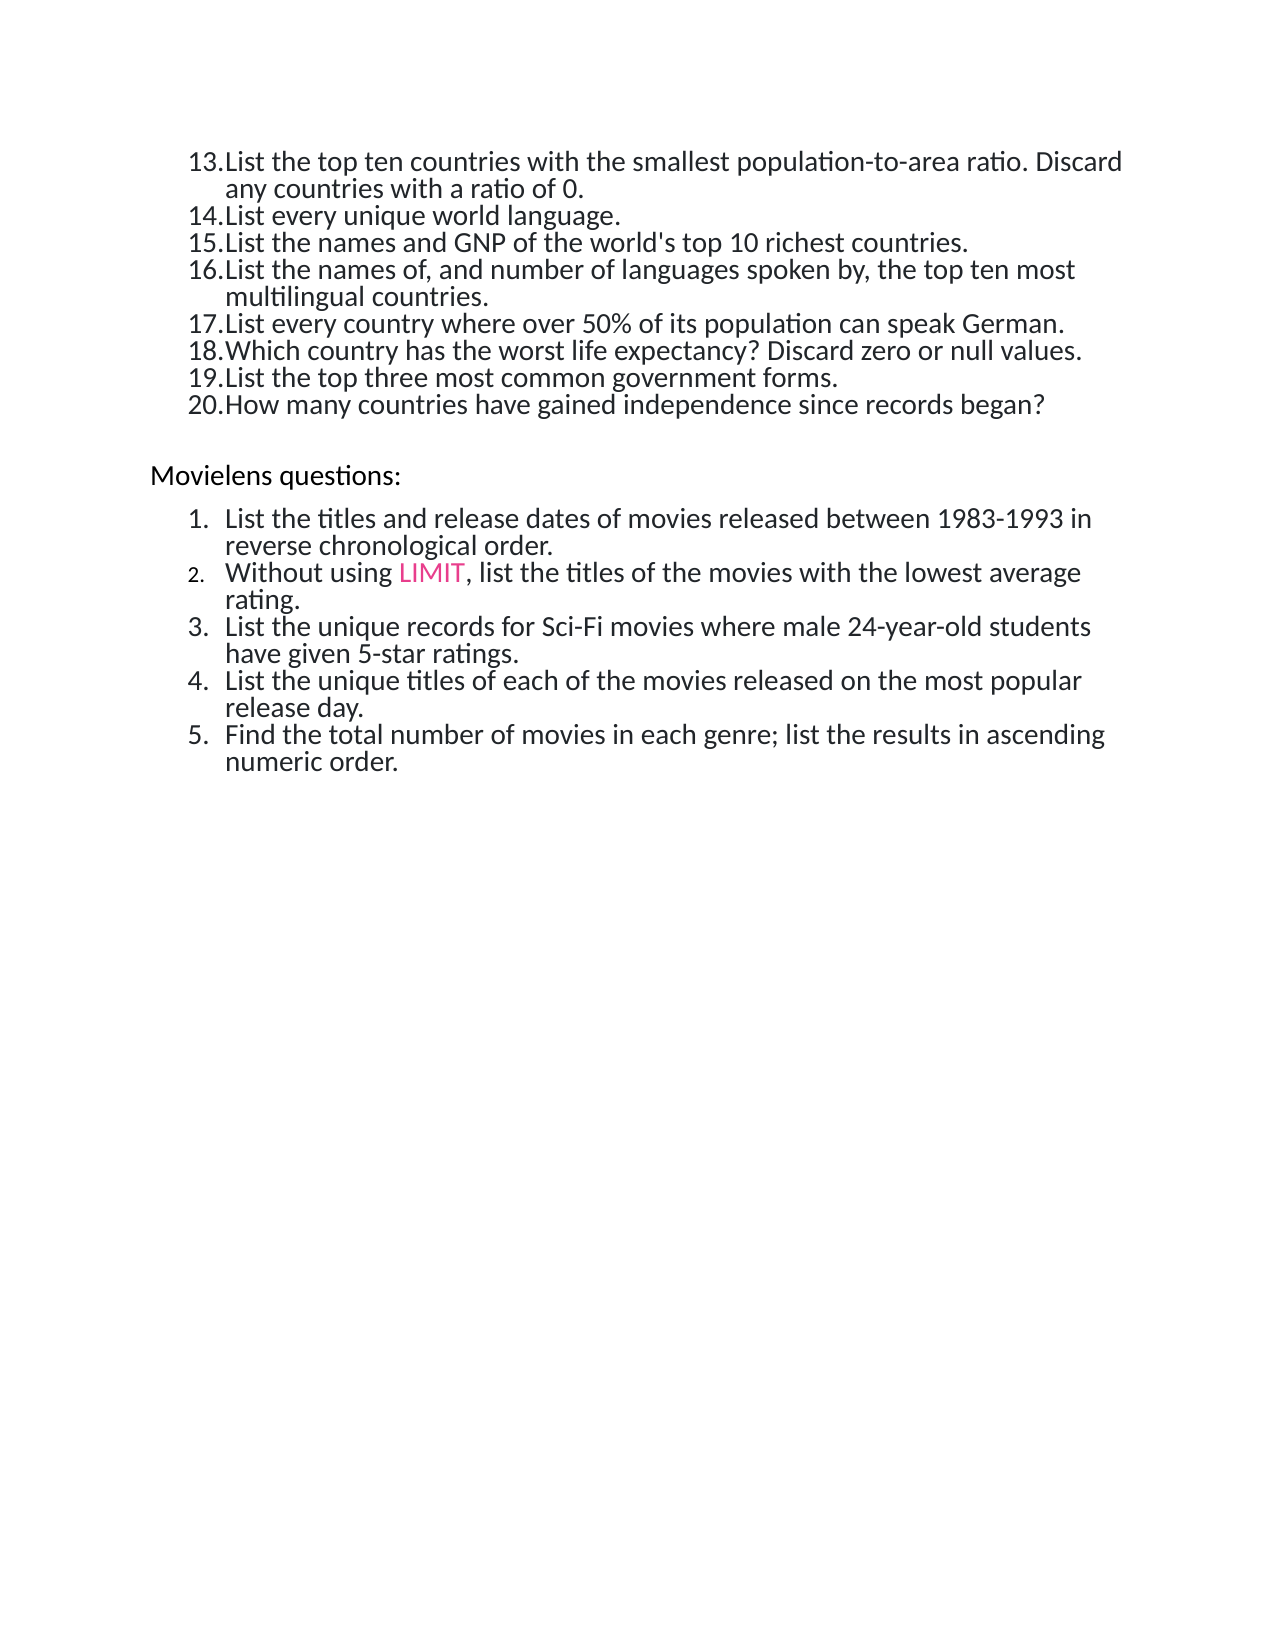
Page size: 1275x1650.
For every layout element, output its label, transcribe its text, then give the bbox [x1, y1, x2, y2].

list Find the total number of movies in each genre; list the results in ascending numeric order. [187, 723, 1125, 777]
list Without using LIMIT, list the titles of the movies with the lowest average rating. [187, 561, 1125, 615]
list List the titles and release dates of movies released between 1983-1993 in reverse chronological order. [187, 507, 1125, 561]
list List the unique records for Sci-Fi movies where male 24-year-old students have given 5-star ratings. [187, 615, 1125, 669]
list List every country where over 50% of its population can speak German. [187, 312, 1125, 339]
list Which country has the worst life expectancy? Discard zero or null values. [187, 339, 1125, 366]
list List the top three most common government forms. [187, 366, 1125, 393]
list List the top ten countries with the smallest population-to-area ratio. Discard any countries with a ratio of 0. [187, 150, 1125, 204]
list How many countries have gained independence since records began? [187, 393, 1125, 420]
list List the names of, and number of languages spoken by, the top ten most multilingual countries. [187, 258, 1125, 312]
text Movielens questions: [150, 463, 1125, 490]
list List every unique world language. [187, 204, 1125, 231]
list List the names and GNP of the world's top 10 richest countries. [187, 231, 1125, 258]
list List the unique titles of each of the movies released on the most popular release day. [187, 669, 1125, 723]
